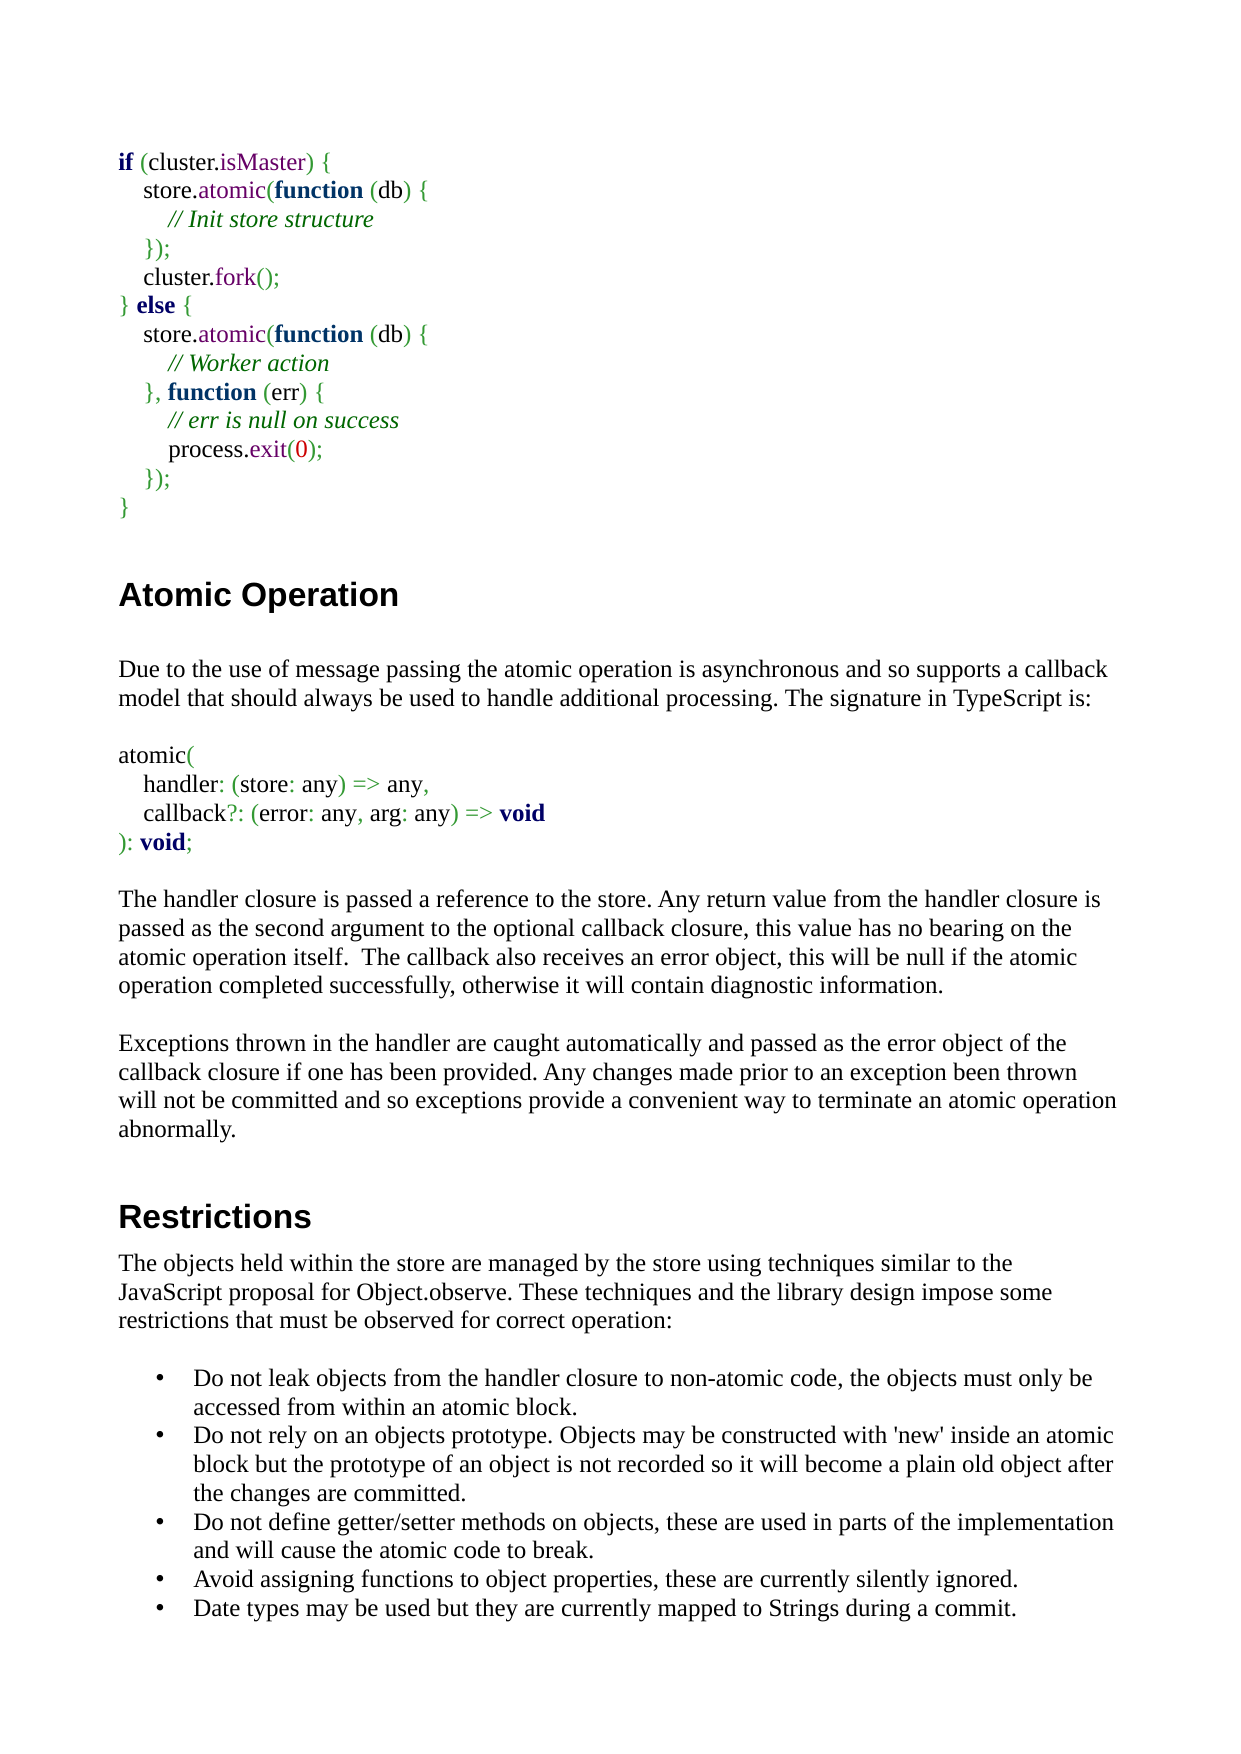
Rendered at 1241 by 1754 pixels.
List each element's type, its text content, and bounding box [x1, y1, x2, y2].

list Do not define getter/setter methods on objects, these are used in parts of the implementation and will cause the atomic code to break. [156, 1507, 1122, 1564]
text // err is null on success [118, 406, 1122, 434]
text }); [118, 233, 1122, 262]
text callback?: (error: any, arg: any) => void [118, 798, 1122, 827]
text // Worker action [118, 348, 1122, 377]
list Date types may be used but they are currently mapped to Strings during a commit. [156, 1593, 1122, 1622]
text if (cluster.isMaster) { [118, 147, 1122, 176]
list Do not rely on an objects prototype. Objects may be constructed with 'new' inside an atomic block but the prototype of an object is not recorded so it will become a plain old object after the changes are committed. [156, 1420, 1122, 1507]
text store.atomic(function (db) { [118, 319, 1122, 348]
text Due to the use of message passing the atomic operation is asynchronous and so supports a callback model that should always be used to handle additional processing. The signature in TypeScript is: [118, 654, 1122, 712]
list Avoid assigning functions to object properties, these are currently silently ignored. [156, 1564, 1122, 1593]
subtitle Atomic Operation [118, 574, 1122, 613]
text } [118, 492, 1122, 521]
text store.atomic(function (db) { [118, 176, 1122, 204]
text }, function (err) { [118, 377, 1122, 406]
subtitle Restrictions [118, 1197, 1122, 1235]
text cluster.fork(); [118, 262, 1122, 291]
text atomic( [118, 741, 1122, 769]
text } else { [118, 291, 1122, 319]
text // Init store structure [118, 204, 1122, 233]
text }); [118, 463, 1122, 492]
text The objects held within the store are managed by the store using techniques similar to the JavaScript proposal for Object.observe. These techniques and the library design impose some restrictions that must be observed for correct operation: [118, 1248, 1122, 1334]
text The handler closure is passed a reference to the store. Any return value from the handler closure is passed as the second argument to the optional callback closure, this value has no bearing on the atomic operation itself. The callback also receives an error object, this will be null if the atomic operation completed successfully, otherwise it will contain diagnostic information. [118, 884, 1122, 999]
text ): void; [118, 827, 1122, 856]
text process.exit(0); [118, 434, 1122, 463]
text handler: (store: any) => any, [118, 769, 1122, 798]
text Exceptions thrown in the handler are caught automatically and passed as the error object of the callback closure if one has been provided. Any changes made prior to an exception been thrown will not be committed and so exceptions provide a convenient way to terminate an atomic operation abnormally. [118, 1028, 1122, 1143]
list Do not leak objects from the handler closure to non-atomic code, the objects must only be accessed from within an atomic block. [156, 1363, 1122, 1420]
